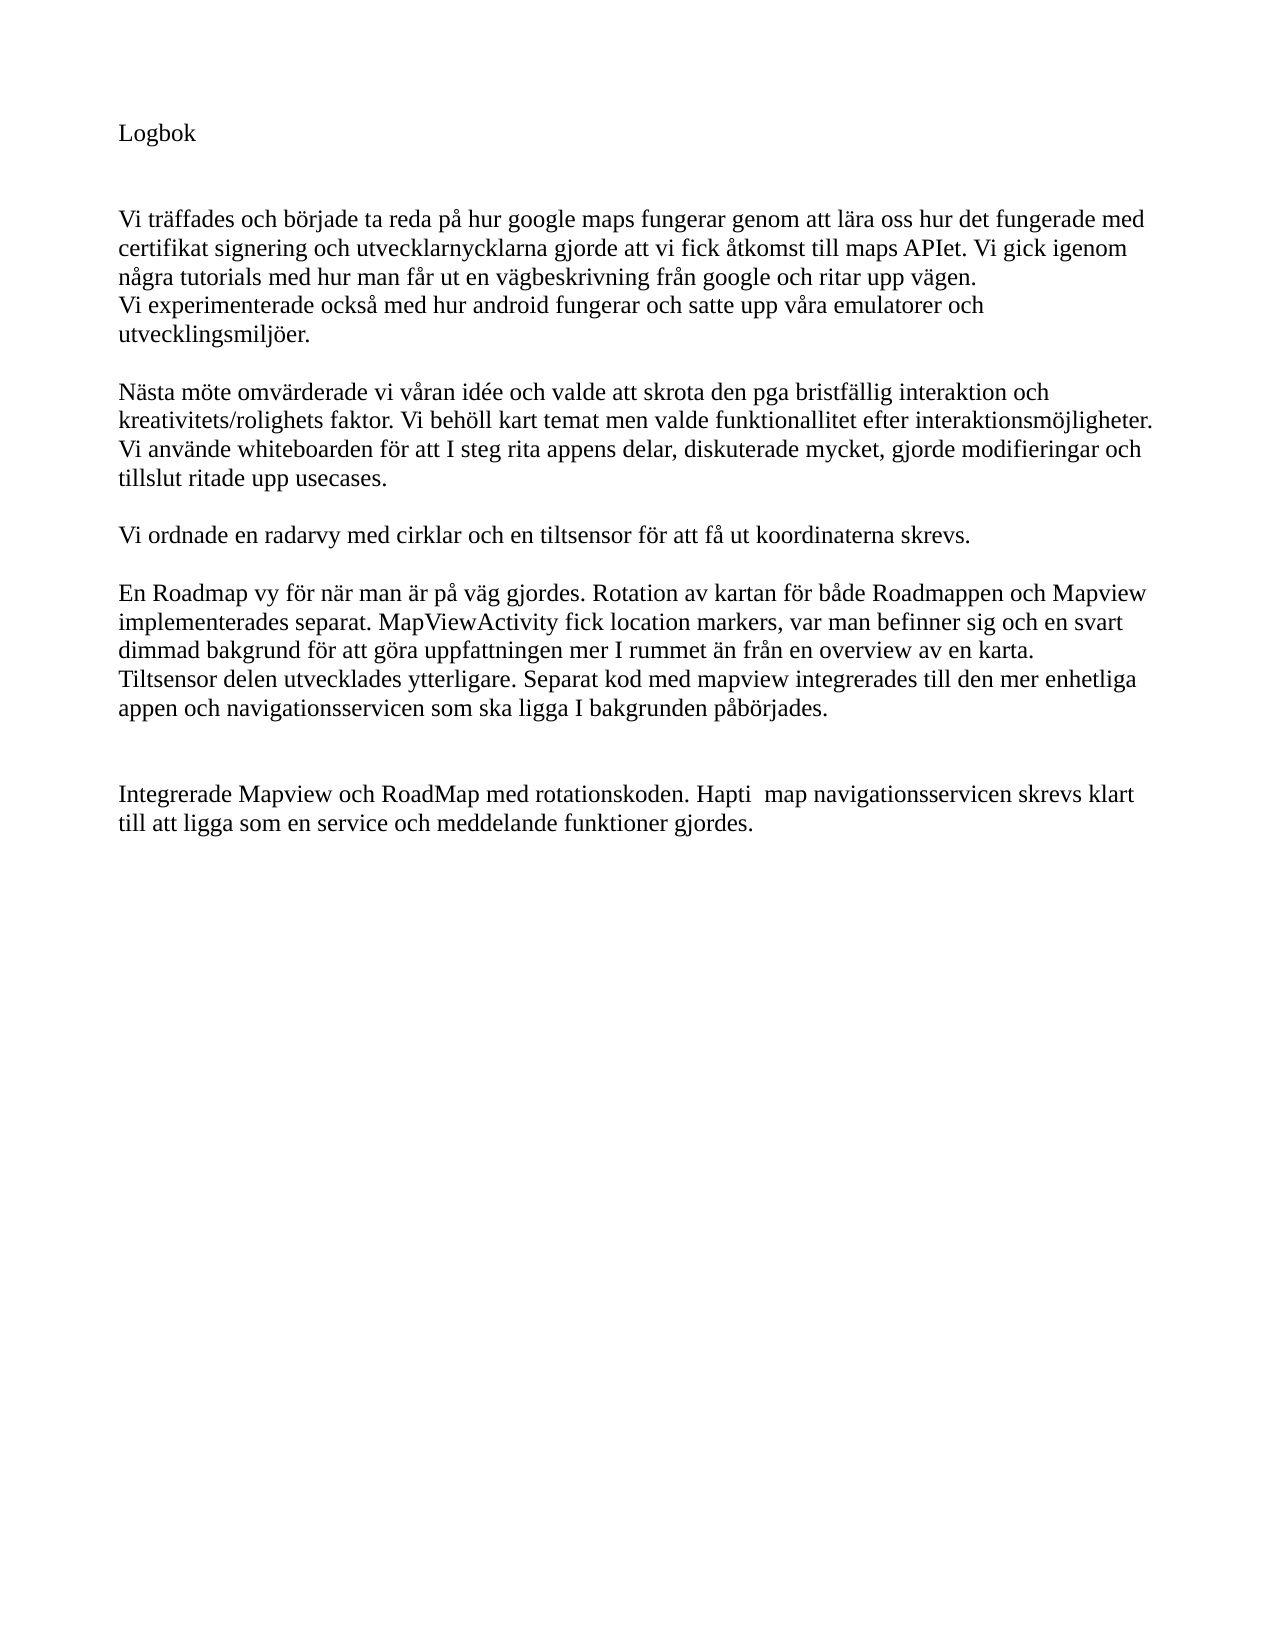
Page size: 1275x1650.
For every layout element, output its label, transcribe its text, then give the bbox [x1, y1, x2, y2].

text Vi träffades och började ta reda på hur google maps fungerar genom att lära oss hur det fungerade med certifikat signering och utvecklarnycklarna gjorde att vi fick åtkomst till maps APIet. Vi gick igenom några tutorials med hur man får ut en vägbeskrivning från google och ritar upp vägen. [118, 204, 1157, 291]
text Nästa möte omvärderade vi våran idée och valde att skrota den pga bristfällig interaktion och kreativitets/rolighets faktor. Vi behöll kart temat men valde funktionallitet efter interaktionsmöjligheter. Vi använde whiteboarden för att I steg rita appens delar, diskuterade mycket, gjorde modifieringar och tillslut ritade upp usecases. [118, 377, 1157, 492]
text Vi experimenterade också med hur android fungerar och satte upp våra emulatorer och utvecklingsmiljöer. [118, 291, 1157, 348]
text En Roadmap vy för när man är på väg gjordes. Rotation av kartan för både Roadmappen och Mapview implementerades separat. MapViewActivity fick location markers, var man befinner sig och en svart dimmad bakgrund för att göra uppfattningen mer I rummet än från en overview av en karta. [118, 578, 1157, 664]
text Logbok [118, 118, 1157, 147]
text Vi ordnade en radarvy med cirklar och en tiltsensor för att få ut koordinaterna skrevs. [118, 521, 1157, 549]
text Integrerade Mapview och RoadMap med rotationskoden. Hapti map navigationsservicen skrevs klart till att ligga som en service och meddelande funktioner gjordes. [118, 779, 1157, 837]
text Tiltsensor delen utvecklades ytterligare. Separat kod med mapview integrerades till den mer enhetliga appen och navigationsservicen som ska ligga I bakgrunden påbörjades. [118, 664, 1157, 722]
